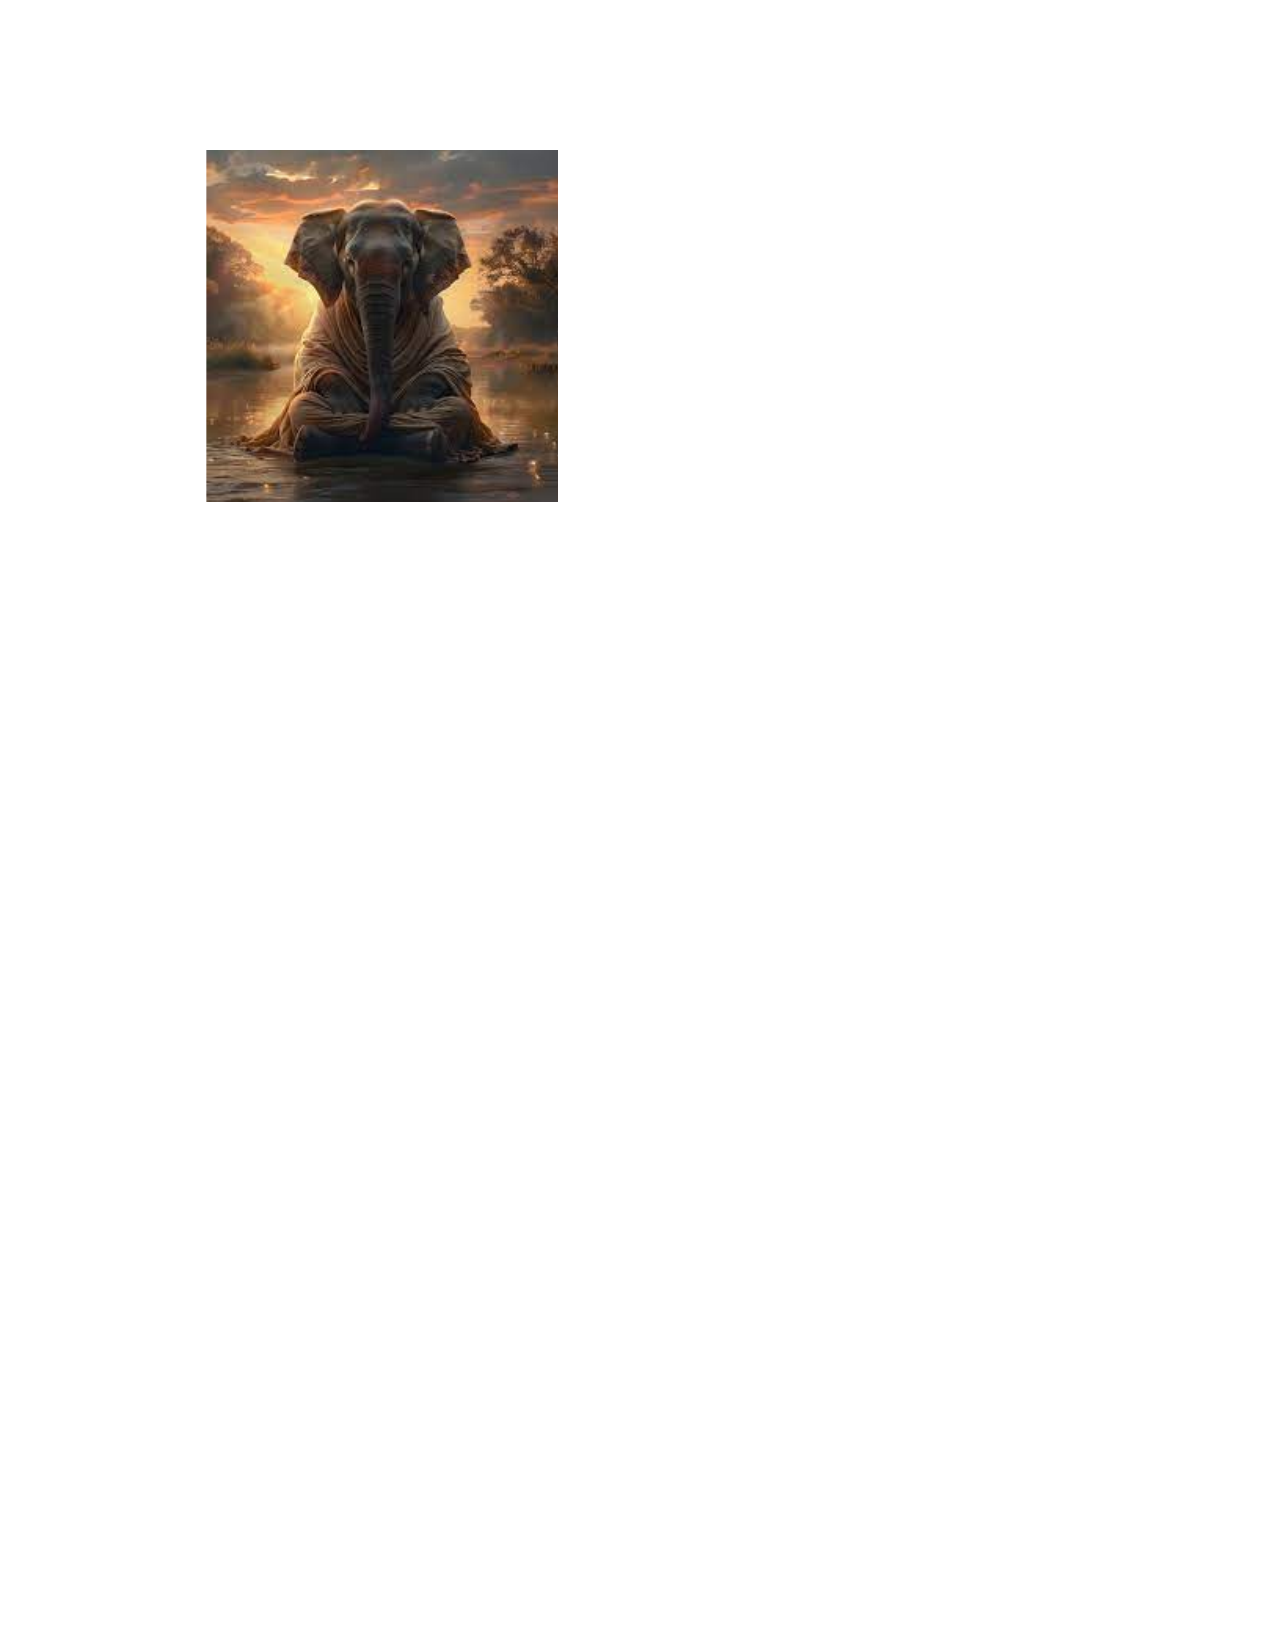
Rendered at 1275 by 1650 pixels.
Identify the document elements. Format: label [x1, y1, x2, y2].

picture [206, 150, 558, 502]
